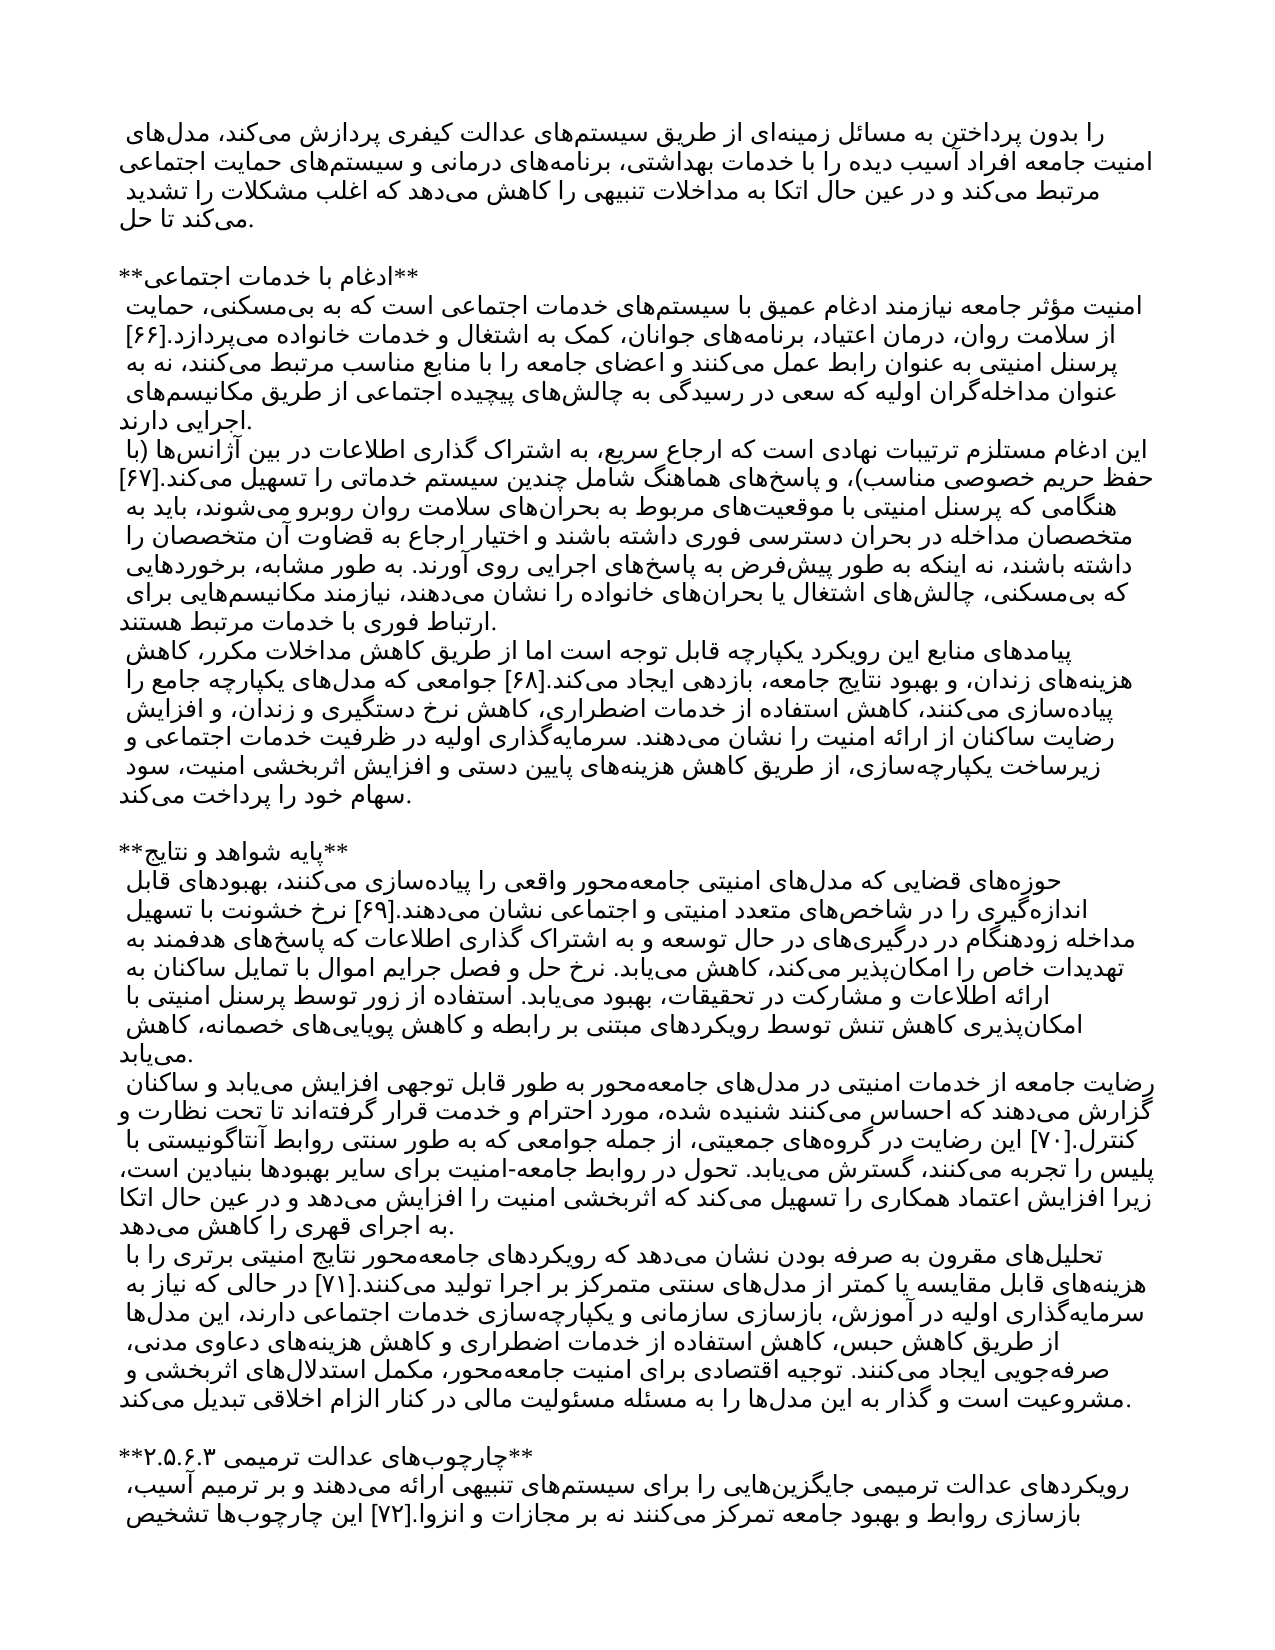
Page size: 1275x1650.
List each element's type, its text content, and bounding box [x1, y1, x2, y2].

text رویکرد حل مسئله به نحوه برخورد امنیت جامعه با چالش‌های مداوم مانند مصرف مواد، بحران‌های سلامت روان و درگیری‌های مزمن محله‌ای گسترش می‌یابد.[۶۵] به جای دستگیری‌های تکراری که افراد را بدون پرداختن به مسائل زمینه‌ای از طریق سیستم‌های عدالت کیفری پردازش می‌کند، مدل‌های امنیت جامعه افراد آسیب دیده را با خدمات بهداشتی، برنامه‌های درمانی و سیستم‌های حمایت اجتماعی مرتبط می‌کند و در عین حال اتکا به مداخلات تنبیهی را کاهش می‌دهد که اغلب مشکلات را تشدید می‌کند تا حل. [118, 118, 1157, 233]
text این ادغام مستلزم ترتیبات نهادی است که ارجاع سریع، به اشتراک گذاری اطلاعات در بین آژانس‌ها (با حفظ حریم خصوصی مناسب)، و پاسخ‌های هماهنگ شامل چندین سیستم خدماتی را تسهیل می‌کند.[۶۷] هنگامی که پرسنل امنیتی با موقعیت‌های مربوط به بحران‌های سلامت روان روبرو می‌شوند، باید به متخصصان مداخله در بحران دسترسی فوری داشته باشند و اختیار ارجاع به قضاوت آن متخصصان را داشته باشند، نه اینکه به طور پیش‌فرض به پاسخ‌های اجرایی روی آورند. به طور مشابه، برخوردهایی که بی‌مسکنی، چالش‌های اشتغال یا بحران‌های خانواده را نشان می‌دهند، نیازمند مکانیسم‌هایی برای ارتباط فوری با خدمات مرتبط هستند. [118, 435, 1157, 636]
text تحلیل‌های مقرون به صرفه بودن نشان می‌دهد که رویکردهای جامعه‌محور نتایج امنیتی برتری را با هزینه‌های قابل مقایسه یا کمتر از مدل‌های سنتی متمرکز بر اجرا تولید می‌کنند.[۷۱] در حالی که نیاز به سرمایه‌گذاری اولیه در آموزش، بازسازی سازمانی و یکپارچه‌سازی خدمات اجتماعی دارند، این مدل‌ها از طریق کاهش حبس، کاهش استفاده از خدمات اضطراری و کاهش هزینه‌های دعاوی مدنی، صرفه‌جویی ایجاد می‌کنند. توجیه اقتصادی برای امنیت جامعه‌محور، مکمل استدلال‌های اثربخشی و مشروعیت است و گذار به این مدل‌ها را به مسئله مسئولیت مالی در کنار الزام اخلاقی تبدیل می‌کند. [118, 1240, 1157, 1413]
text رویکردهای عدالت ترمیمی جایگزین‌هایی را برای سیستم‌های تنبیهی ارائه می‌دهند و بر ترمیم آسیب، بازسازی روابط و بهبود جامعه تمرکز می‌کنند نه بر مجازات و انزوا.[۷۲] این چارچوب‌ها تشخیص می‌دهند که جرم آسیب‌هایی ایجاد می‌کند که نیاز به ترمیم دارند و پاسخگویی واقعی مستلزم درگیری مستقیم با عواقب است تا مجازات انتزاعی. [118, 1470, 1157, 1528]
text حوزه‌های قضایی که مدل‌های امنیتی جامعه‌محور واقعی را پیاده‌سازی می‌کنند، بهبودهای قابل اندازه‌گیری را در شاخص‌های متعدد امنیتی و اجتماعی نشان می‌دهند.[۶۹] نرخ خشونت با تسهیل مداخله زودهنگام در درگیری‌های در حال توسعه و به اشتراک گذاری اطلاعات که پاسخ‌های هدفمند به تهدیدات خاص را امکان‌پذیر می‌کند، کاهش می‌یابد. نرخ حل و فصل جرایم اموال با تمایل ساکنان به ارائه اطلاعات و مشارکت در تحقیقات، بهبود می‌یابد. استفاده از زور توسط پرسنل امنیتی با امکان‌پذیری کاهش تنش توسط رویکردهای مبتنی بر رابطه و کاهش پویایی‌های خصمانه، کاهش می‌یابد. [118, 866, 1157, 1068]
text **۲.۵.۶.۳ چارچوب‌های عدالت ترمیمی** [118, 1442, 1157, 1470]
text رضایت جامعه از خدمات امنیتی در مدل‌های جامعه‌محور به طور قابل توجهی افزایش می‌یابد و ساکنان گزارش می‌دهند که احساس می‌کنند شنیده شده، مورد احترام و خدمت قرار گرفته‌اند تا تحت نظارت و کنترل.[۷۰] این رضایت در گروه‌های جمعیتی، از جمله جوامعی که به طور سنتی روابط آنتاگونیستی با پلیس را تجربه می‌کنند، گسترش می‌یابد. تحول در روابط جامعه-امنیت برای سایر بهبودها بنیادین است، زیرا افزایش اعتماد همکاری را تسهیل می‌کند که اثربخشی امنیت را افزایش می‌دهد و در عین حال اتکا به اجرای قهری را کاهش می‌دهد. [118, 1068, 1157, 1240]
text **پایه شواهد و نتایج** [118, 837, 1157, 866]
text پیامدهای منابع این رویکرد یکپارچه قابل توجه است اما از طریق کاهش مداخلات مکرر، کاهش هزینه‌های زندان، و بهبود نتایج جامعه، بازدهی ایجاد می‌کند.[۶۸] جوامعی که مدل‌های یکپارچه جامع را پیاده‌سازی می‌کنند، کاهش استفاده از خدمات اضطراری، کاهش نرخ دستگیری و زندان، و افزایش رضایت ساکنان از ارائه امنیت را نشان می‌دهند. سرمایه‌گذاری اولیه در ظرفیت خدمات اجتماعی و زیرساخت یکپارچه‌سازی، از طریق کاهش هزینه‌های پایین دستی و افزایش اثربخشی امنیت، سود سهام خود را پرداخت می‌کند. [118, 636, 1157, 809]
text **ادغام با خدمات اجتماعی** [118, 262, 1157, 291]
text امنیت مؤثر جامعه نیازمند ادغام عمیق با سیستم‌های خدمات اجتماعی است که به بی‌مسکنی، حمایت از سلامت روان، درمان اعتیاد، برنامه‌های جوانان، کمک به اشتغال و خدمات خانواده می‌پردازد.[۶۶] پرسنل امنیتی به عنوان رابط عمل می‌کنند و اعضای جامعه را با منابع مناسب مرتبط می‌کنند، نه به عنوان مداخله‌گران اولیه که سعی در رسیدگی به چالش‌های پیچیده اجتماعی از طریق مکانیسم‌های اجرایی دارند. [118, 291, 1157, 435]
